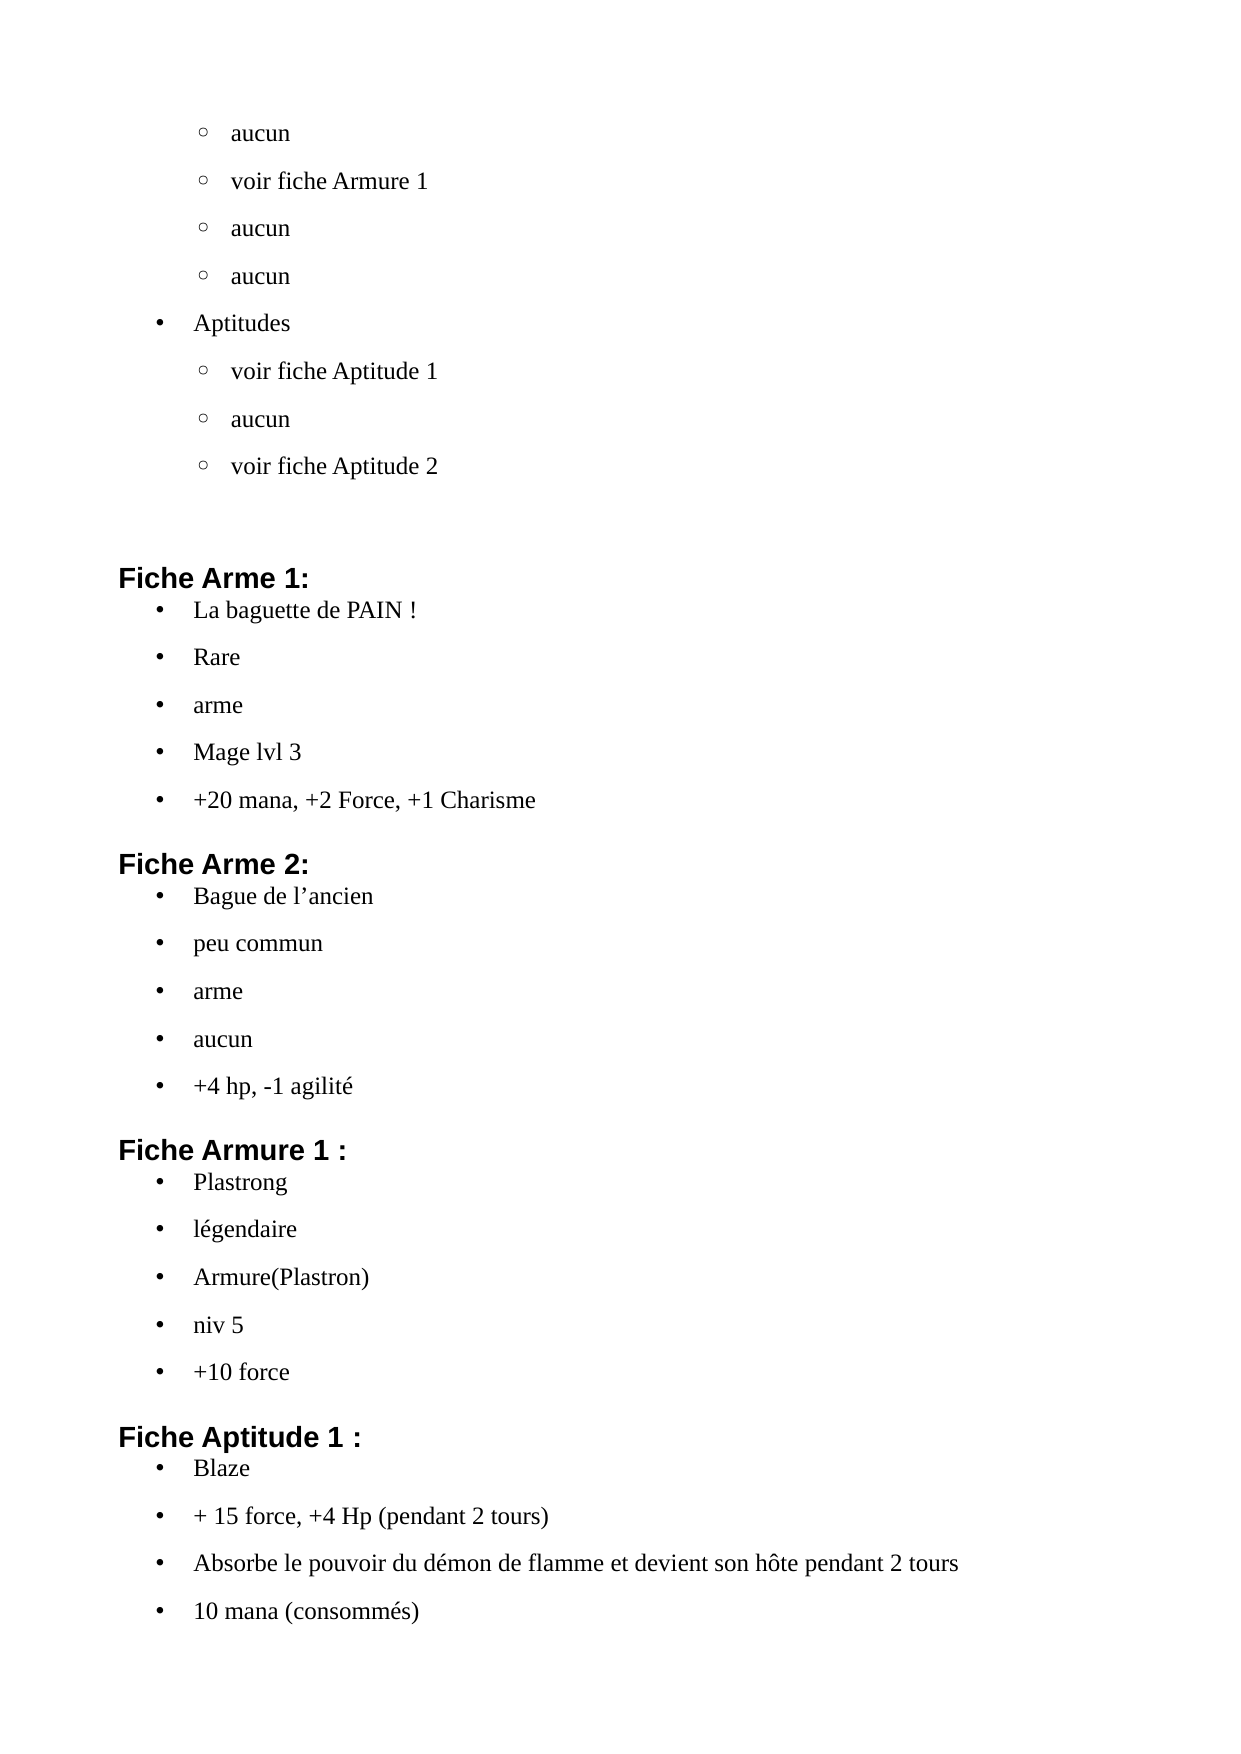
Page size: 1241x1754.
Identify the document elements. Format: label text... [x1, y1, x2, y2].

list La baguette de PAIN ! [156, 595, 1122, 623]
list Blaze [156, 1453, 1122, 1482]
list Absorbe le pouvoir du démon de flamme et devient son hôte pendant 2 tours [156, 1548, 1122, 1577]
list Plastrong [156, 1167, 1122, 1196]
list légendaire [156, 1214, 1122, 1243]
list arme [156, 976, 1122, 1005]
list aucun [156, 1024, 1122, 1052]
subtitle Fiche Arme 1: [118, 561, 1122, 595]
list niv 5 [156, 1310, 1122, 1338]
list aucun [193, 261, 1122, 290]
subtitle Fiche Armure 1 : [118, 1133, 1122, 1167]
list +4 hp, -1 agilité [156, 1071, 1122, 1100]
list voir fiche Aptitude 1 [193, 356, 1122, 385]
subtitle Fiche Arme 2: [118, 847, 1122, 881]
list aucun [193, 404, 1122, 432]
list Armure(Plastron) [156, 1262, 1122, 1291]
list peu commun [156, 928, 1122, 957]
list aucun [193, 118, 1122, 147]
list aucun [193, 213, 1122, 242]
list voir fiche Armure 1 [193, 166, 1122, 194]
list + 15 force, +4 Hp (pendant 2 tours) [156, 1501, 1122, 1529]
list 10 mana (consommés) [156, 1596, 1122, 1625]
list Rare [156, 642, 1122, 671]
list +20 mana, +2 Force, +1 Charisme [156, 785, 1122, 814]
list arme [156, 690, 1122, 719]
subtitle Fiche Aptitude 1 : [118, 1419, 1122, 1453]
list voir fiche Aptitude 2 [193, 451, 1122, 480]
list +10 force [156, 1357, 1122, 1386]
list Aptitudes [156, 308, 1122, 337]
list Mage lvl 3 [156, 737, 1122, 766]
list Bague de l’ancien [156, 881, 1122, 909]
